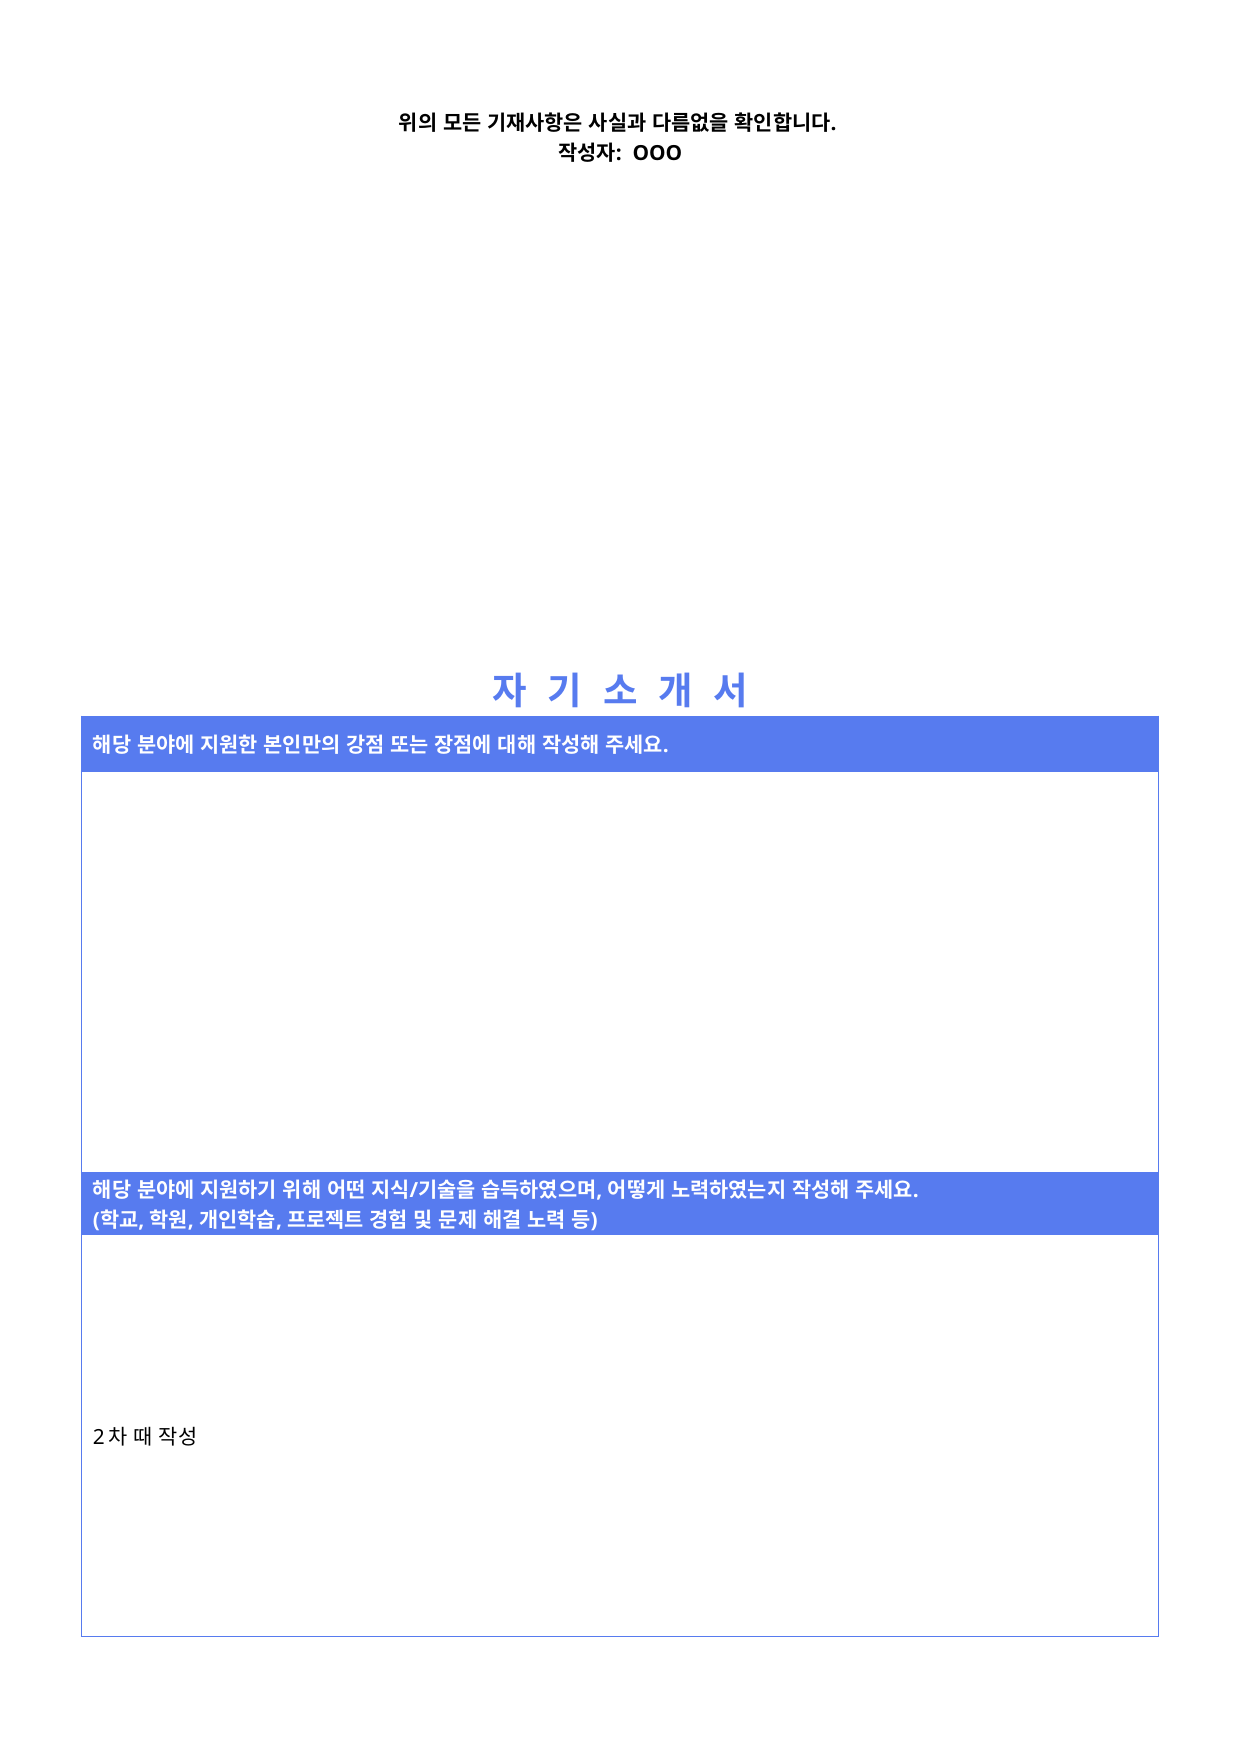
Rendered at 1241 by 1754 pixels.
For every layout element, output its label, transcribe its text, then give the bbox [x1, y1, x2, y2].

text 자 기 소 개 서 [75, 661, 1165, 716]
table_header 해당 분야에 지원한 본인만의 강점 또는 장점에 대해 작성해 주세요. [82, 717, 1158, 771]
text 작성자: OOO [75, 137, 1165, 167]
table_cell 해당 분야에 지원하기 위해 어떤 지식/기술을 습득하였으며, 어떻게 노력하였는지 작성해 주세요. (학교, 학원, 개인학습, 프로젝트 경험 및 문제 해결 노력 등) [82, 1173, 1158, 1234]
table_cell 2차 때 작성 [82, 1235, 1158, 1636]
table_cell [82, 772, 1158, 1172]
text 위의 모든 기재사항은 사실과 다름없을 확인합니다. [75, 106, 1165, 137]
